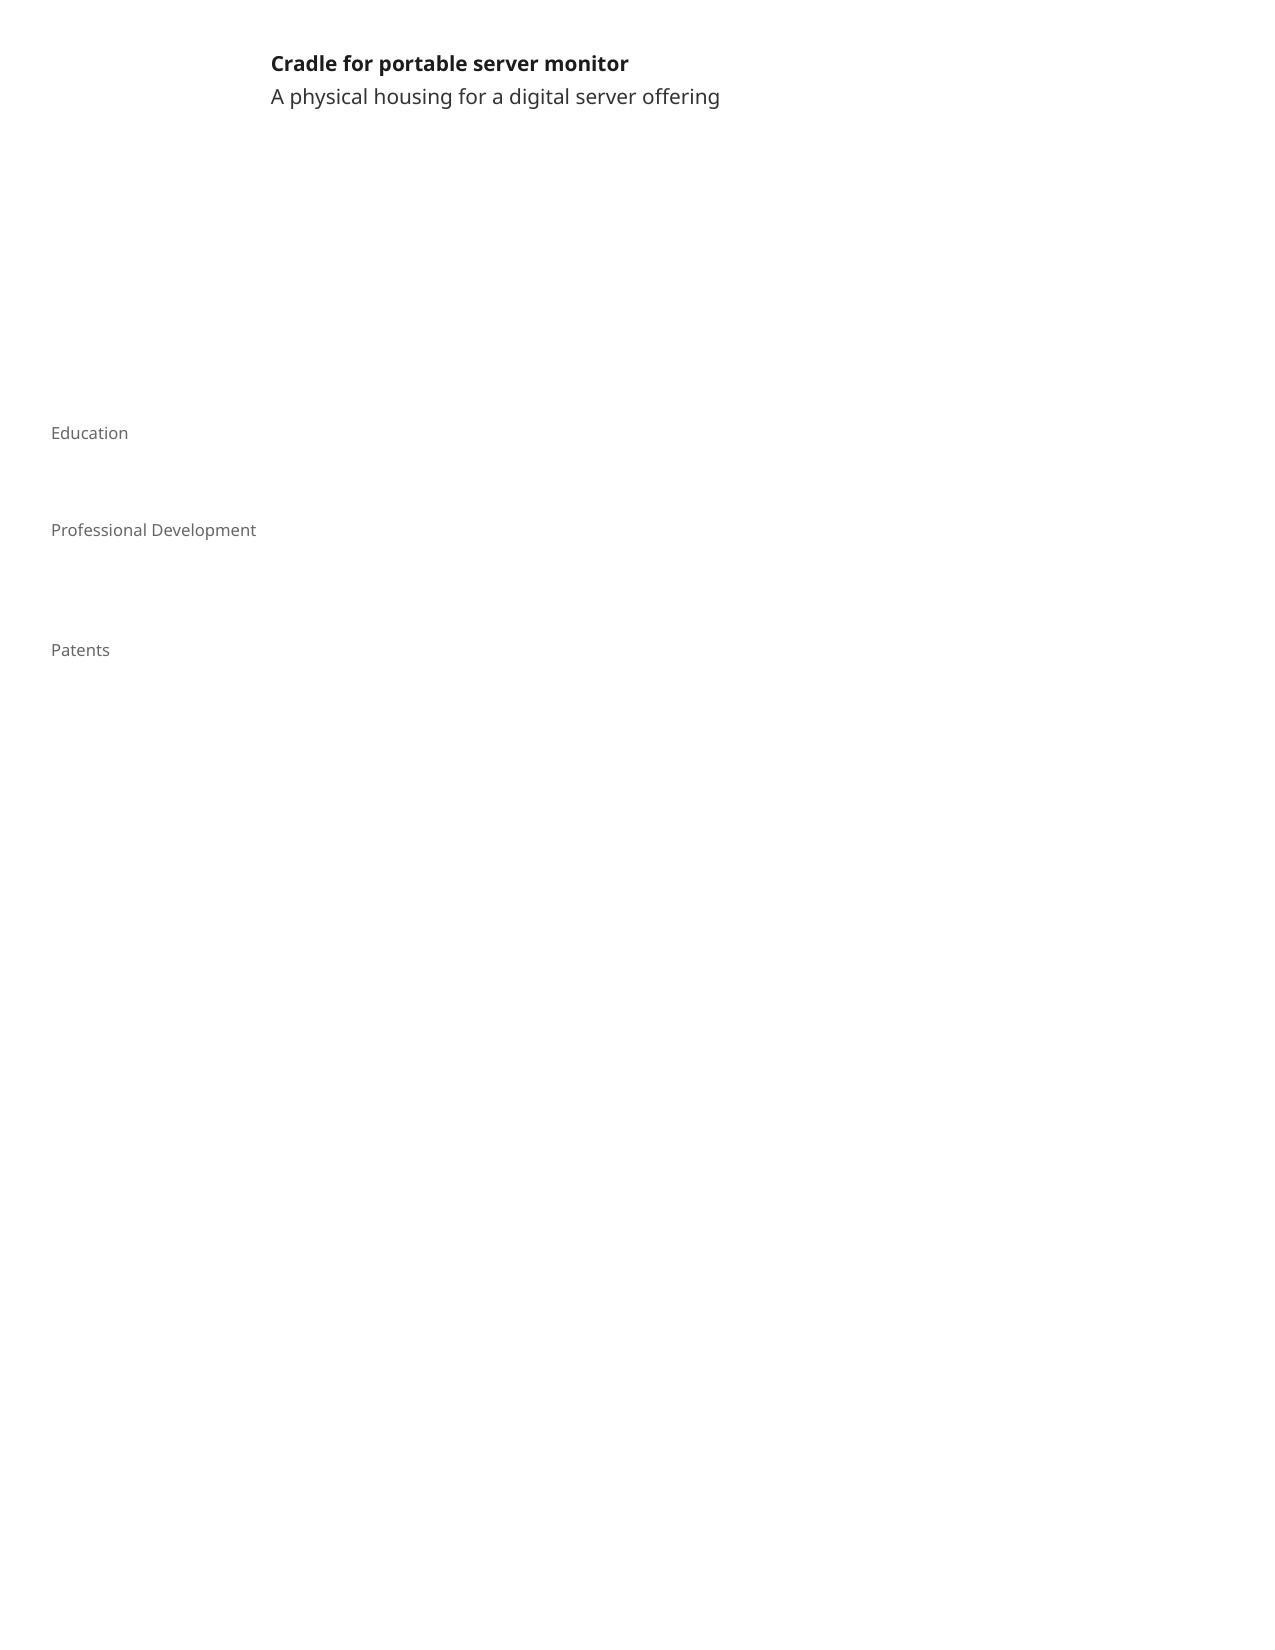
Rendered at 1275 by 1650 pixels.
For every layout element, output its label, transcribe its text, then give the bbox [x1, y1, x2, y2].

table_header Education Professional Development Patents [51, 50, 271, 667]
table_header Cradle for portable server monitor A physical housing for a digital server offering [271, 50, 1190, 667]
